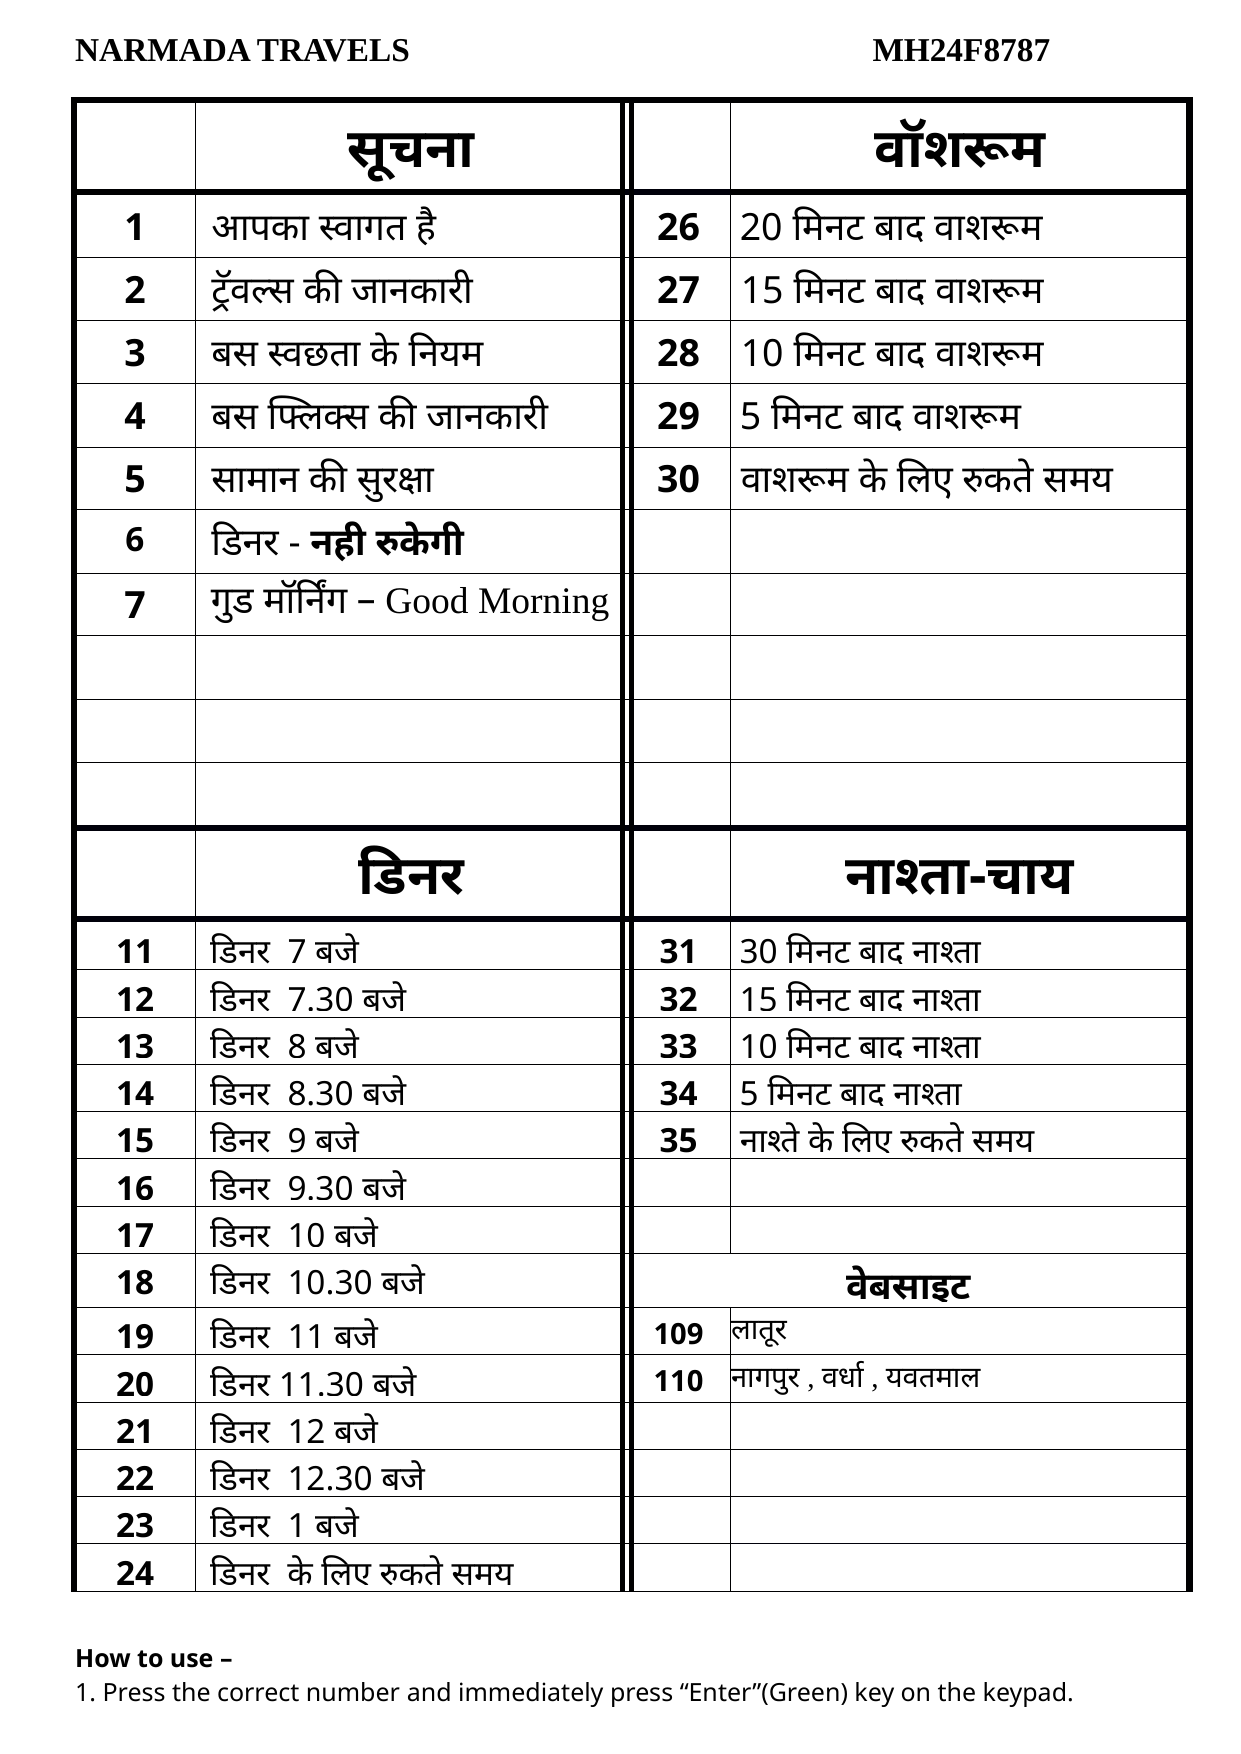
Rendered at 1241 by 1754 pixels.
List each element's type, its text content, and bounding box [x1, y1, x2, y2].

table_cell 30 [634, 448, 730, 509]
table_cell 34 [634, 1065, 730, 1111]
table_cell [634, 700, 730, 761]
table_cell ट्रॅवल्स की जानकारी [196, 258, 620, 320]
table_cell डिनर 8 बजे [196, 1018, 620, 1064]
table_header [77, 103, 195, 188]
table_cell 32 [634, 970, 730, 1016]
table_cell [731, 700, 1186, 761]
table_cell 7 [77, 574, 195, 635]
table_cell 22 [77, 1450, 195, 1496]
table_cell 12 [77, 970, 195, 1016]
table_cell 21 [77, 1403, 195, 1449]
table_cell 26 [634, 195, 730, 257]
table_cell 20 मिनट बाद वाशरूम [731, 195, 1186, 257]
table_cell नागपुर , वर्धा , यवतमाल [731, 1355, 1186, 1401]
table_cell 15 मिनट बाद नाश्ता [731, 970, 1186, 1016]
table_cell [731, 1207, 1186, 1253]
table_cell 31 [634, 922, 730, 969]
table_cell [634, 1544, 730, 1591]
table_cell [634, 1207, 730, 1253]
table_cell 16 [77, 1159, 195, 1206]
table_cell 11 [77, 922, 195, 969]
table_header वॉशरूम [731, 103, 1186, 188]
table_cell 15 मिनट बाद वाशरूम [731, 258, 1186, 320]
table_cell [731, 1497, 1186, 1543]
table_cell [77, 763, 195, 824]
table_header [634, 103, 730, 188]
table_cell डिनर 12.30 बजे [196, 1450, 620, 1496]
table_cell 20 [77, 1355, 195, 1401]
table_cell 5 [77, 448, 195, 509]
table_cell 19 [77, 1308, 195, 1354]
table_cell [634, 763, 730, 824]
table_cell नाश्ता-चाय [731, 831, 1186, 916]
table_cell 15 [77, 1112, 195, 1158]
table_cell [634, 574, 730, 635]
table_cell डिनर [196, 831, 620, 916]
table_cell [731, 510, 1186, 572]
table_cell बस स्वछता के नियम [196, 321, 620, 383]
table_cell नाश्ते के लिए रुकते समय [731, 1112, 1186, 1158]
table_cell [196, 700, 620, 761]
table_cell 13 [77, 1018, 195, 1064]
table_cell डिनर 7.30 बजे [196, 970, 620, 1016]
table_cell डिनर 10 बजे [196, 1207, 620, 1253]
table_cell 10 मिनट बाद वाशरूम [731, 321, 1186, 383]
table_cell सामान की सुरक्षा [196, 448, 620, 509]
table_cell [77, 831, 195, 916]
table_cell डिनर 8.30 बजे [196, 1065, 620, 1111]
table_cell 10 मिनट बाद नाश्ता [731, 1018, 1186, 1064]
table_cell 4 [77, 384, 195, 446]
table_cell [634, 1403, 730, 1449]
table_cell [731, 1403, 1186, 1449]
table_cell गुड मॉर्निंग – Good Morning [196, 574, 620, 635]
table_cell [634, 510, 730, 572]
table_cell [731, 1544, 1186, 1591]
table_cell [196, 763, 620, 824]
table_cell वेबसाइट [634, 1254, 1186, 1307]
table_cell [731, 1450, 1186, 1496]
table_cell डिनर 7 बजे [196, 922, 620, 969]
table_cell [634, 1159, 730, 1206]
table_cell [634, 831, 730, 916]
table_cell 1 [77, 195, 195, 257]
table_cell 5 मिनट बाद नाश्ता [731, 1065, 1186, 1111]
table_cell डिनर 1 बजे [196, 1497, 620, 1543]
table_cell 29 [634, 384, 730, 446]
table_cell 17 [77, 1207, 195, 1253]
table_cell [731, 1159, 1186, 1206]
table_cell [634, 636, 730, 698]
table_cell 35 [634, 1112, 730, 1158]
text 1. Press the correct number and immediately press “Enter”(Green) key on the keypad. [75, 1674, 1165, 1708]
table_cell [731, 636, 1186, 698]
table_cell लातूर [731, 1308, 1186, 1354]
table_cell [731, 763, 1186, 824]
table_cell बस फ्लिक्स की जानकारी [196, 384, 620, 446]
table_cell वाशरूम के लिए रुकते समय [731, 448, 1186, 509]
table_cell डिनर 11.30 बजे [196, 1355, 620, 1401]
table_cell आपका स्वागत है [196, 195, 620, 257]
table_cell [731, 574, 1186, 635]
table_cell 18 [77, 1254, 195, 1307]
table_cell [77, 636, 195, 698]
table_cell 2 [77, 258, 195, 320]
table_cell 3 [77, 321, 195, 383]
table_cell [77, 700, 195, 761]
table_cell 14 [77, 1065, 195, 1111]
table_cell डिनर 9.30 बजे [196, 1159, 620, 1206]
table_cell 30 मिनट बाद नाश्ता [731, 922, 1186, 969]
table_cell डिनर के लिए रुकते समय [196, 1544, 620, 1591]
table_cell 110 [634, 1355, 730, 1401]
table_cell डिनर - नही रुकेगी [196, 510, 620, 572]
table_cell डिनर 10.30 बजे [196, 1254, 620, 1307]
table_cell 24 [77, 1544, 195, 1591]
table_cell [634, 1497, 730, 1543]
table_cell 33 [634, 1018, 730, 1064]
table_cell 109 [634, 1308, 730, 1354]
table_cell 23 [77, 1497, 195, 1543]
table_cell डिनर 11 बजे [196, 1308, 620, 1354]
text How to use – [75, 1640, 1165, 1674]
table_cell डिनर 9 बजे [196, 1112, 620, 1158]
table_header सूचना [196, 103, 620, 188]
table_cell डिनर 12 बजे [196, 1403, 620, 1449]
table_cell [634, 1450, 730, 1496]
table_cell 5 मिनट बाद वाशरूम [731, 384, 1186, 446]
table_cell [196, 636, 620, 698]
table_cell 6 [77, 510, 195, 572]
table_cell 28 [634, 321, 730, 383]
table_cell 27 [634, 258, 730, 320]
